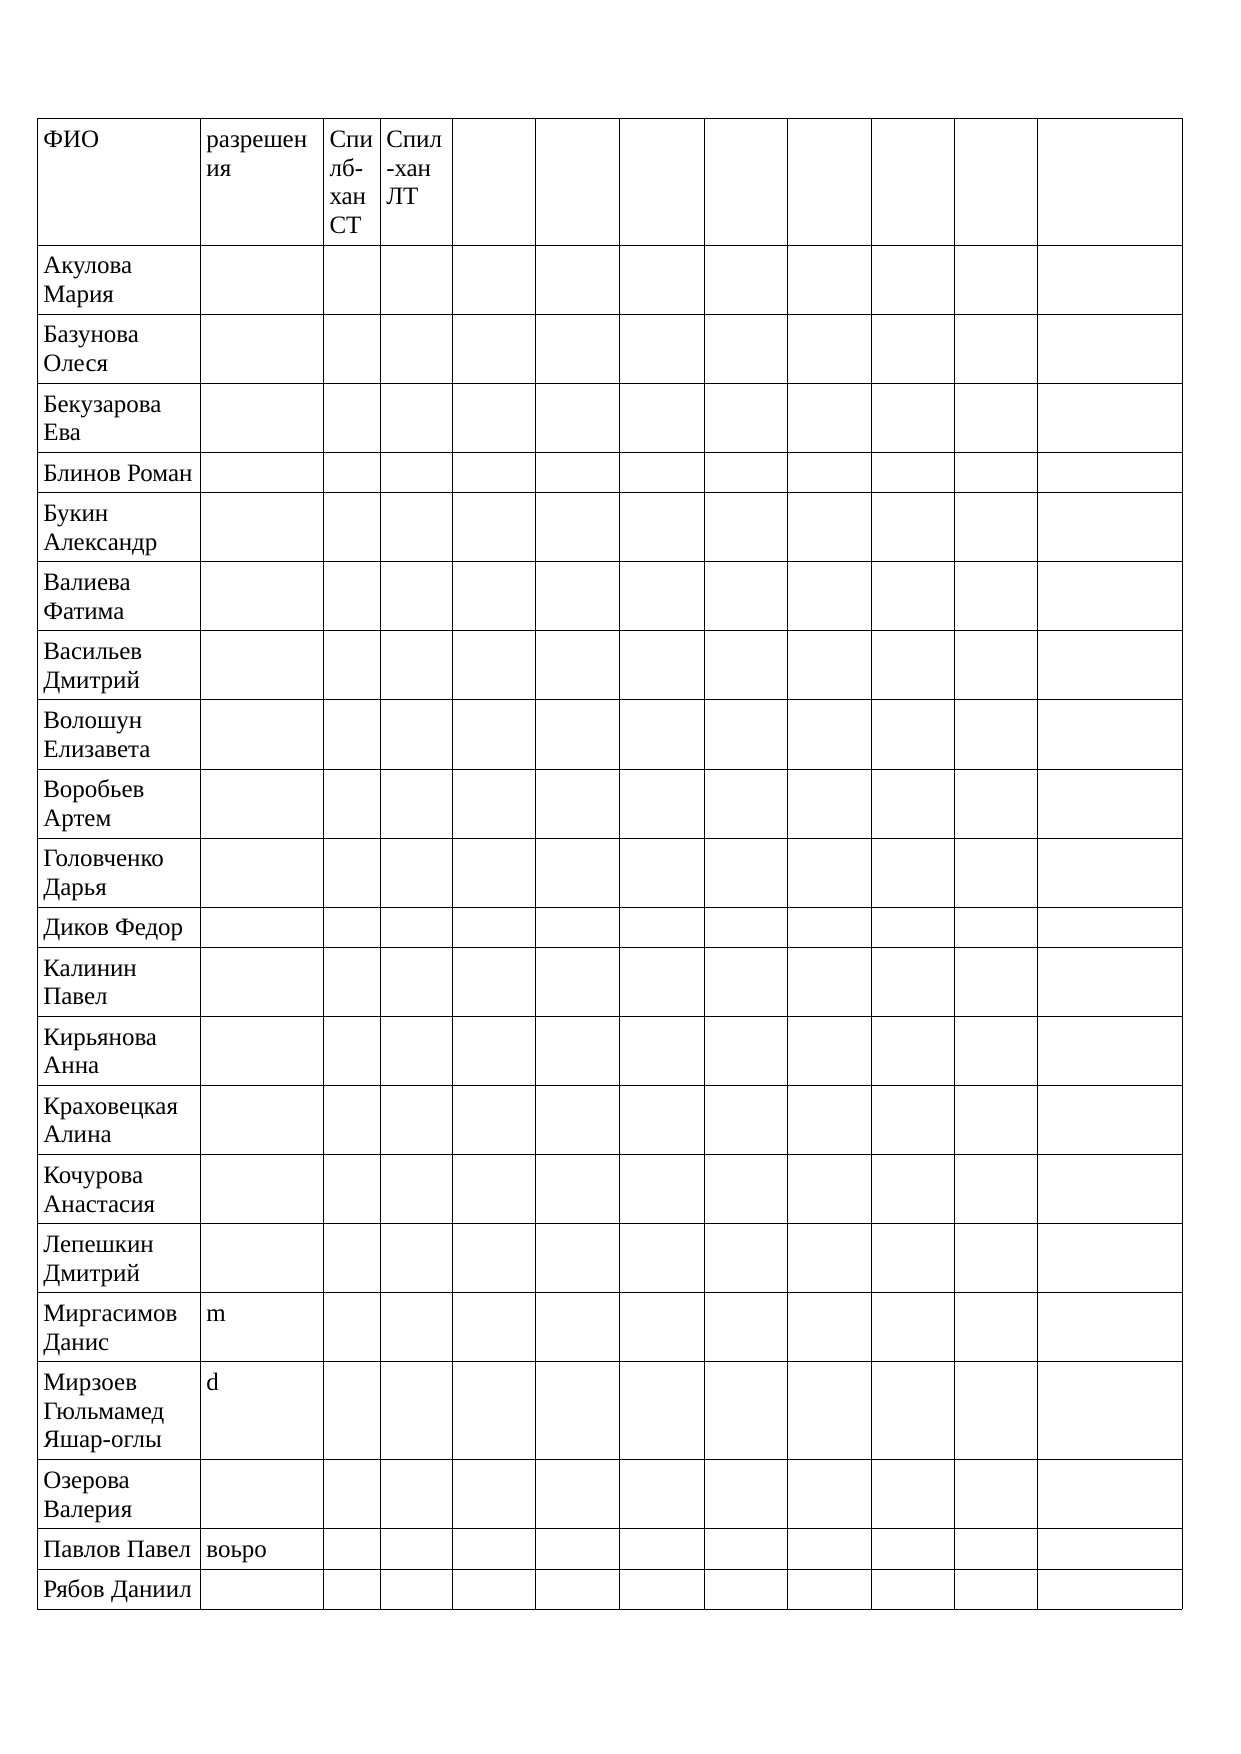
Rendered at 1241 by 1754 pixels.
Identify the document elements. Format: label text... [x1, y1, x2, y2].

table_cell [536, 839, 619, 907]
table_cell Рябов Даниил [38, 1570, 200, 1609]
table_cell [324, 1362, 380, 1459]
table_cell [788, 315, 871, 383]
table_cell Кирьянова Анна [38, 1017, 200, 1085]
table_cell [788, 1460, 871, 1528]
table_header [1038, 119, 1182, 245]
table_cell [872, 1529, 954, 1568]
table_cell [1038, 562, 1182, 630]
table_cell Кочурова Анастасия [38, 1155, 200, 1223]
table_cell [324, 948, 380, 1016]
table_cell [201, 770, 323, 837]
table_cell [201, 246, 323, 314]
table_cell [453, 246, 535, 314]
table_cell [381, 384, 452, 452]
table_cell [620, 493, 704, 561]
table_cell Валиева Фатима [38, 562, 200, 630]
table_cell [324, 384, 380, 452]
table_cell [955, 384, 1037, 452]
table_header ФИО [38, 119, 200, 245]
table_cell [955, 246, 1037, 314]
table_cell [1038, 1017, 1182, 1085]
table_cell [381, 700, 452, 768]
table_cell [788, 770, 871, 837]
table_header [705, 119, 787, 245]
table_header [620, 119, 704, 245]
table_cell [1038, 246, 1182, 314]
table_cell [536, 384, 619, 452]
table_cell Базунова Олеся [38, 315, 200, 383]
table_cell [201, 1155, 323, 1223]
table_cell [536, 493, 619, 561]
table_cell Блинов Роман [38, 453, 200, 492]
table_cell [620, 246, 704, 314]
table_cell [788, 1529, 871, 1568]
table_cell воьро [201, 1529, 323, 1568]
table_cell [453, 631, 535, 699]
table_cell [453, 384, 535, 452]
table_cell [955, 839, 1037, 907]
table_cell [1038, 700, 1182, 768]
table_cell [620, 1460, 704, 1528]
table_cell [324, 1460, 380, 1528]
table_cell [872, 453, 954, 492]
table_cell [201, 384, 323, 452]
table_cell [955, 1570, 1037, 1609]
table_cell [955, 315, 1037, 383]
table_cell [324, 700, 380, 768]
table_cell [324, 453, 380, 492]
table_cell [620, 1155, 704, 1223]
table_cell [620, 384, 704, 452]
table_cell [536, 315, 619, 383]
table_cell [201, 839, 323, 907]
table_cell [620, 1570, 704, 1609]
table_cell [453, 1224, 535, 1292]
table_cell [955, 1293, 1037, 1361]
table_cell [381, 1224, 452, 1292]
table_cell [536, 1529, 619, 1568]
table_cell [872, 1017, 954, 1085]
table_cell [381, 908, 452, 947]
table_cell [620, 908, 704, 947]
table_cell [955, 453, 1037, 492]
table_cell [536, 1293, 619, 1361]
table_cell [872, 1155, 954, 1223]
table_cell [955, 631, 1037, 699]
table_cell [536, 1362, 619, 1459]
table_cell [872, 384, 954, 452]
table_cell [1038, 1460, 1182, 1528]
table_cell [705, 384, 787, 452]
table_cell [381, 1362, 452, 1459]
table_cell [955, 1362, 1037, 1459]
table_cell [381, 493, 452, 561]
table_cell [705, 493, 787, 561]
table_cell [201, 948, 323, 1016]
table_cell [201, 493, 323, 561]
table_cell [324, 1155, 380, 1223]
table_cell [453, 1460, 535, 1528]
table_cell [788, 1293, 871, 1361]
table_cell [201, 700, 323, 768]
table_cell [620, 839, 704, 907]
table_cell [536, 700, 619, 768]
table_cell [536, 1224, 619, 1292]
table_cell [1038, 839, 1182, 907]
table_header Спилб-хан СТ [324, 119, 380, 245]
table_cell [955, 562, 1037, 630]
table_cell [453, 1086, 535, 1154]
table_cell [788, 453, 871, 492]
table_cell Головченко Дарья [38, 839, 200, 907]
table_cell [872, 1293, 954, 1361]
table_cell [788, 493, 871, 561]
table_cell [788, 384, 871, 452]
table_cell [201, 908, 323, 947]
table_cell [620, 631, 704, 699]
table_cell [324, 562, 380, 630]
table_cell [955, 1224, 1037, 1292]
table_cell [453, 453, 535, 492]
table_cell [872, 1086, 954, 1154]
table_cell [705, 631, 787, 699]
table_cell [381, 315, 452, 383]
table_cell [955, 948, 1037, 1016]
table_cell [453, 770, 535, 837]
table_cell Васильев Дмитрий [38, 631, 200, 699]
table_cell m [201, 1293, 323, 1361]
table_cell [705, 1570, 787, 1609]
table_cell Лепешкин Дмитрий [38, 1224, 200, 1292]
table_cell [453, 1362, 535, 1459]
table_cell [620, 1362, 704, 1459]
table_cell [324, 839, 380, 907]
table_cell [872, 1362, 954, 1459]
table_cell [381, 562, 452, 630]
table_cell [788, 908, 871, 947]
table_cell [620, 1529, 704, 1568]
table_cell [955, 1155, 1037, 1223]
table_cell Мирзоев Гюльмамед Яшар-оглы [38, 1362, 200, 1459]
table_cell [705, 1362, 787, 1459]
table_header [453, 119, 535, 245]
table_header разрешения [201, 119, 323, 245]
table_cell [620, 1086, 704, 1154]
table_cell [453, 1529, 535, 1568]
table_header [536, 119, 619, 245]
table_cell [201, 631, 323, 699]
table_cell [381, 1017, 452, 1085]
table_cell [788, 1086, 871, 1154]
table_cell [1038, 1529, 1182, 1568]
table_cell [872, 948, 954, 1016]
table_cell [788, 1362, 871, 1459]
table_cell [536, 948, 619, 1016]
table_cell [705, 1224, 787, 1292]
table_cell [453, 493, 535, 561]
table_cell [705, 839, 787, 907]
table_cell [381, 1529, 452, 1568]
table_cell [453, 1017, 535, 1085]
table_cell [324, 315, 380, 383]
table_cell [536, 631, 619, 699]
table_cell [453, 1293, 535, 1361]
table_cell [381, 770, 452, 837]
table_cell [1038, 948, 1182, 1016]
table_cell [201, 315, 323, 383]
table_cell [955, 770, 1037, 837]
table_cell Озерова Валерия [38, 1460, 200, 1528]
table_cell [201, 1017, 323, 1085]
table_cell [788, 1224, 871, 1292]
table_cell [872, 315, 954, 383]
table_cell [705, 1529, 787, 1568]
table_cell [381, 1460, 452, 1528]
table_cell [1038, 908, 1182, 947]
table_cell [201, 1570, 323, 1609]
table_cell [872, 562, 954, 630]
table_cell [620, 562, 704, 630]
table_cell [872, 493, 954, 561]
table_header Спил-хан ЛТ [381, 119, 452, 245]
table_cell Букин Александр [38, 493, 200, 561]
table_cell [705, 1086, 787, 1154]
table_cell [1038, 1293, 1182, 1361]
table_cell [324, 1570, 380, 1609]
table_cell [536, 453, 619, 492]
table_cell [381, 839, 452, 907]
table_cell [955, 493, 1037, 561]
table_cell [620, 770, 704, 837]
table_cell [705, 770, 787, 837]
table_cell [788, 1155, 871, 1223]
table_cell Акулова Мария [38, 246, 200, 314]
table_cell [955, 908, 1037, 947]
table_cell [381, 1570, 452, 1609]
table_cell [536, 246, 619, 314]
table_cell [324, 631, 380, 699]
table_cell [872, 1570, 954, 1609]
table_cell [705, 1155, 787, 1223]
table_cell [536, 1086, 619, 1154]
table_cell [872, 1460, 954, 1528]
table_cell [955, 1529, 1037, 1568]
table_cell [620, 1017, 704, 1085]
table_cell [1038, 631, 1182, 699]
table_cell [872, 631, 954, 699]
table_cell [620, 315, 704, 383]
table_cell [536, 908, 619, 947]
table_cell [955, 1086, 1037, 1154]
table_cell [381, 948, 452, 1016]
table_cell [381, 1155, 452, 1223]
table_cell [1038, 1224, 1182, 1292]
table_cell [705, 948, 787, 1016]
table_cell [453, 948, 535, 1016]
table_cell [324, 1086, 380, 1154]
table_cell [536, 1460, 619, 1528]
table_cell [788, 246, 871, 314]
table_cell [324, 1017, 380, 1085]
table_cell [1038, 493, 1182, 561]
table_cell [872, 908, 954, 947]
table_cell [324, 246, 380, 314]
table_cell [872, 770, 954, 837]
table_cell Калинин Павел [38, 948, 200, 1016]
table_cell Волошун Елизавета [38, 700, 200, 768]
table_cell [705, 453, 787, 492]
table_cell Краховецкая Алина [38, 1086, 200, 1154]
table_cell [788, 948, 871, 1016]
table_cell [705, 908, 787, 947]
table_cell [381, 453, 452, 492]
table_cell [1038, 453, 1182, 492]
table_cell [788, 562, 871, 630]
table_cell [381, 1293, 452, 1361]
table_cell [453, 562, 535, 630]
table_cell [201, 1086, 323, 1154]
table_cell [705, 1293, 787, 1361]
table_cell [620, 1224, 704, 1292]
table_cell [788, 1570, 871, 1609]
table_cell [1038, 770, 1182, 837]
table_cell [705, 700, 787, 768]
table_cell [788, 631, 871, 699]
table_cell [201, 453, 323, 492]
table_cell [1038, 384, 1182, 452]
table_cell [536, 562, 619, 630]
table_cell [872, 839, 954, 907]
table_cell [453, 908, 535, 947]
table_cell [788, 700, 871, 768]
table_header [872, 119, 954, 245]
table_cell [324, 1293, 380, 1361]
table_cell [955, 700, 1037, 768]
table_cell [453, 1570, 535, 1609]
table_cell [705, 315, 787, 383]
table_cell [872, 246, 954, 314]
table_cell [201, 1460, 323, 1528]
table_header [955, 119, 1037, 245]
table_cell [620, 1293, 704, 1361]
table_cell [1038, 1086, 1182, 1154]
table_cell [788, 839, 871, 907]
table_cell [381, 246, 452, 314]
table_cell [324, 770, 380, 837]
table_cell [536, 1155, 619, 1223]
table_cell [324, 908, 380, 947]
table_cell d [201, 1362, 323, 1459]
table_cell [705, 562, 787, 630]
table_cell [536, 1017, 619, 1085]
table_cell [324, 493, 380, 561]
table_cell Павлов Павел [38, 1529, 200, 1568]
table_cell [620, 948, 704, 1016]
table_cell [324, 1529, 380, 1568]
table_cell Бекузарова Ева [38, 384, 200, 452]
table_cell [536, 1570, 619, 1609]
table_header [788, 119, 871, 245]
table_cell [1038, 1570, 1182, 1609]
table_cell Диков Федор [38, 908, 200, 947]
table_cell [788, 1017, 871, 1085]
table_cell [324, 1224, 380, 1292]
table_cell [381, 1086, 452, 1154]
table_cell [620, 453, 704, 492]
table_cell [1038, 1362, 1182, 1459]
table_cell [872, 1224, 954, 1292]
table_cell [536, 770, 619, 837]
table_cell [1038, 1155, 1182, 1223]
table_cell [453, 315, 535, 383]
table_cell [201, 562, 323, 630]
table_cell Воробьев Артем [38, 770, 200, 837]
table_cell [955, 1460, 1037, 1528]
table_cell [955, 1017, 1037, 1085]
table_cell [1038, 315, 1182, 383]
table_cell [705, 1017, 787, 1085]
table_cell [453, 700, 535, 768]
table_cell [453, 1155, 535, 1223]
table_cell [872, 700, 954, 768]
table_cell [201, 1224, 323, 1292]
table_cell [705, 1460, 787, 1528]
table_cell [381, 631, 452, 699]
table_cell Миргасимов Данис [38, 1293, 200, 1361]
table_cell [620, 700, 704, 768]
table_cell [453, 839, 535, 907]
table_cell [705, 246, 787, 314]
